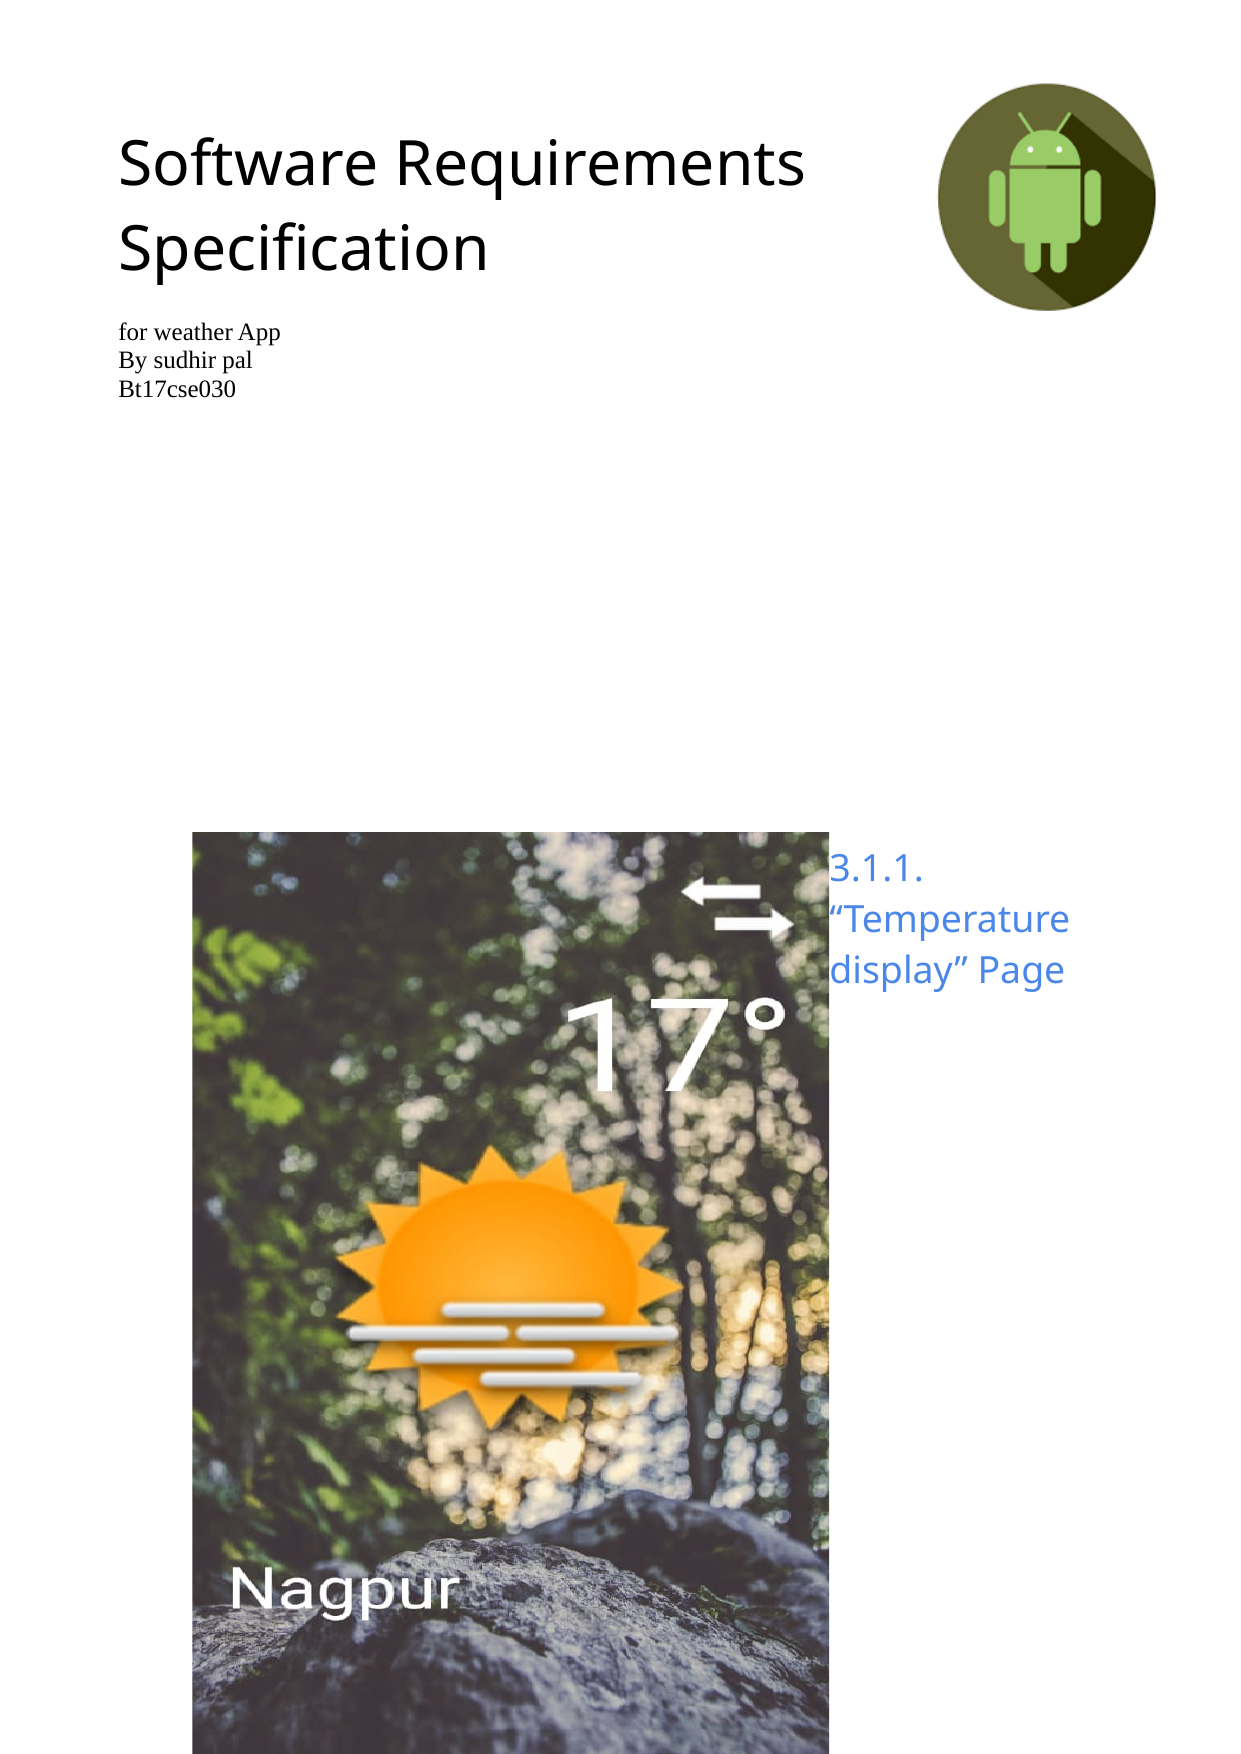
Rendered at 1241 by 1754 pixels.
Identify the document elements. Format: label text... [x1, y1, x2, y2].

picture [192, 832, 830, 1754]
text [118, 841, 192, 994]
picture [866, 70, 1228, 322]
text 3.1.1. “Temperature display” Page [830, 841, 1122, 994]
